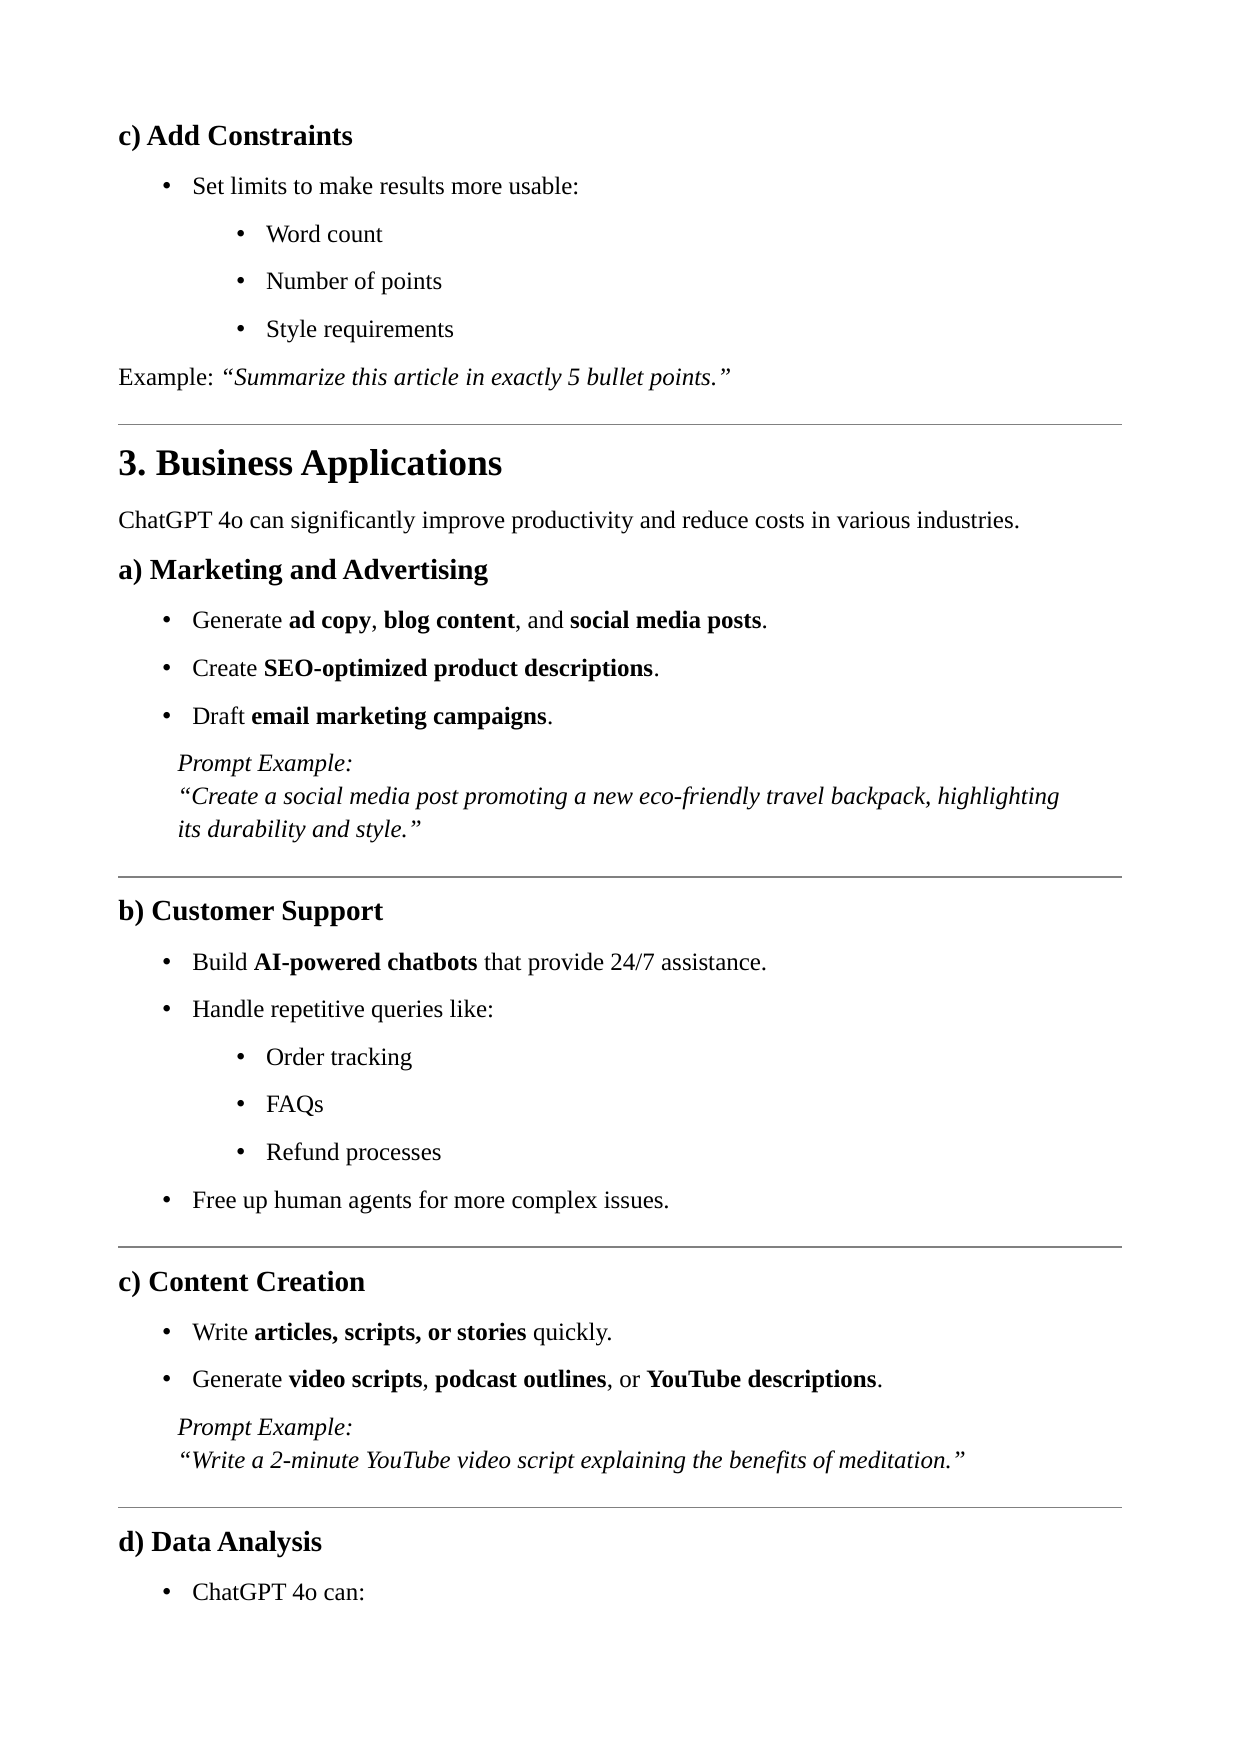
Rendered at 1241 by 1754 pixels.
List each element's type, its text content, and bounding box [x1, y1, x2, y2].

list Create SEO-optimized product descriptions. [162, 653, 1122, 682]
subtitle b) Customer Support [118, 893, 1122, 927]
subtitle 3. Business Applications [118, 441, 1122, 484]
list Style requirements [236, 314, 1122, 343]
text Prompt Example: “Create a social media post promoting a new eco-friendly travel backpack, highlighting its durability and style.” [177, 748, 1063, 843]
list Free up human agents for more complex issues. [162, 1185, 1122, 1213]
list Generate video scripts, podcast outlines, or YouTube descriptions. [162, 1364, 1122, 1393]
list Set limits to make results more usable: [162, 171, 1122, 200]
list Write articles, scripts, or stories quickly. [162, 1317, 1122, 1346]
subtitle d) Data Analysis [118, 1524, 1122, 1558]
list FAQs [236, 1089, 1122, 1118]
list Handle repetitive queries like: [162, 994, 1122, 1023]
list Generate ad copy, blog content, and social media posts. [162, 606, 1122, 634]
list Refund processes [236, 1137, 1122, 1166]
subtitle c) Add Constraints [118, 118, 1122, 152]
list Word count [236, 219, 1122, 248]
subtitle a) Marketing and Advertising [118, 552, 1122, 586]
list ChatGPT 4o can: [162, 1577, 1122, 1606]
list Draft email marketing campaigns. [162, 701, 1122, 729]
subtitle c) Content Creation [118, 1264, 1122, 1297]
list Build AI-powered chatbots that provide 24/7 assistance. [162, 947, 1122, 975]
text Example: “Summarize this article in exactly 5 bullet points.” [118, 362, 1122, 390]
text ChatGPT 4o can significantly improve productivity and reduce costs in various industries. [118, 505, 1122, 534]
list Number of points [236, 266, 1122, 295]
text Prompt Example: “Write a 2-minute YouTube video script explaining the benefits of meditation.” [177, 1412, 1063, 1474]
list Order tracking [236, 1042, 1122, 1071]
